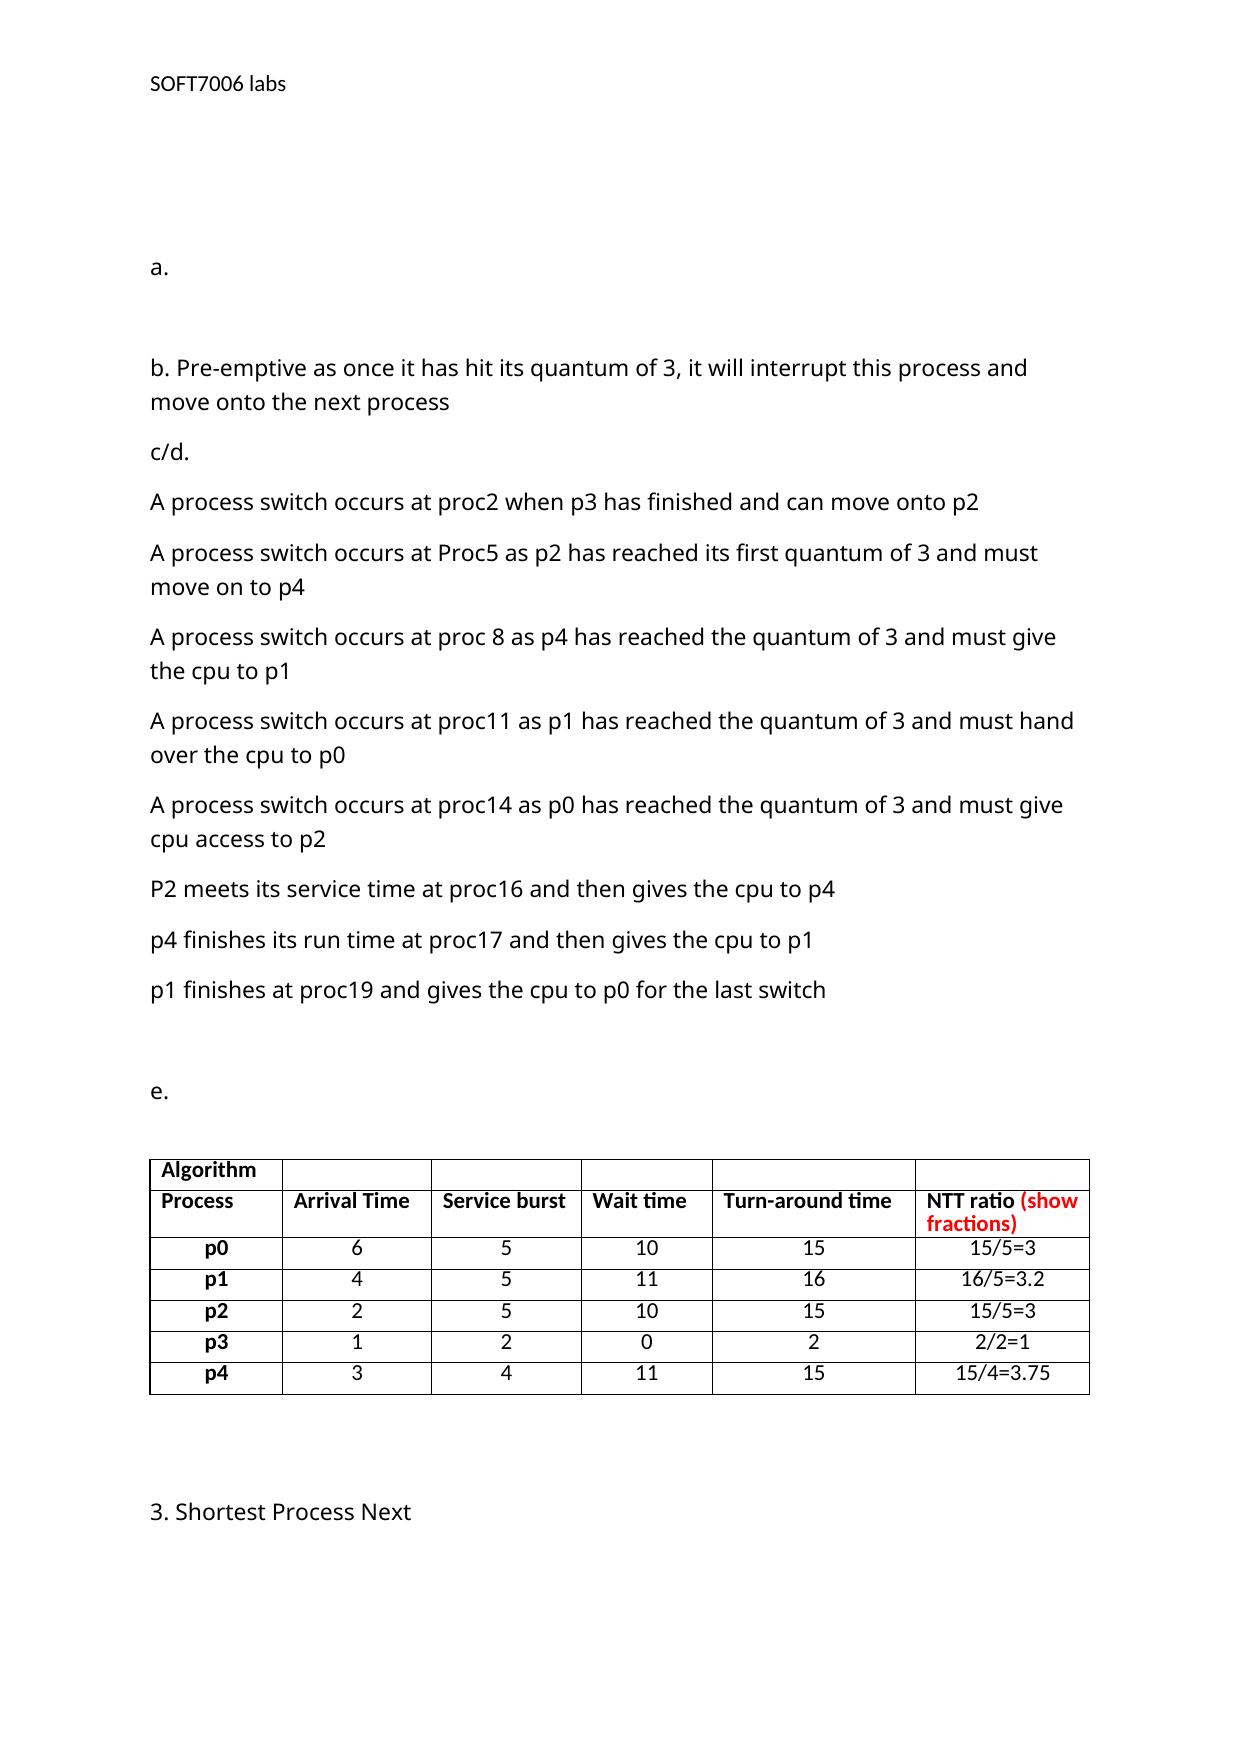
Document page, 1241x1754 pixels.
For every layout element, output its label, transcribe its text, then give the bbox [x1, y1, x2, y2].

table_cell 4 [283, 1270, 431, 1300]
table_cell Arrival Time [283, 1191, 431, 1237]
table_header [713, 1160, 915, 1190]
table_cell p2 [151, 1301, 282, 1331]
table_cell 6 [283, 1238, 431, 1268]
text A process switch occurs at proc2 when p3 has finished and can move onto p2 [150, 486, 1090, 517]
table_header Algorithm [151, 1160, 282, 1190]
text e. [150, 1075, 1090, 1106]
table_cell Service burst [432, 1191, 581, 1237]
text A process switch occurs at Proc5 as p2 has reached its first quantum of 3 and must move on to p4 [150, 537, 1090, 602]
table_cell 2 [432, 1332, 581, 1362]
text P2 meets its service time at proc16 and then gives the cpu to p4 [150, 873, 1090, 904]
table_cell 15/5=3 [916, 1238, 1089, 1268]
table_cell 1 [283, 1332, 431, 1362]
table_header [582, 1160, 712, 1190]
text b. Pre-emptive as once it has hit its quantum of 3, it will interrupt this process and move onto the next process [150, 352, 1090, 417]
table_cell 11 [582, 1270, 712, 1300]
table_cell NTT ratio (show fractions) [916, 1191, 1089, 1237]
text 3. Shortest Process Next [150, 1495, 1090, 1527]
text A process switch occurs at proc11 as p1 has reached the quantum of 3 and must hand over the cpu to p0 [150, 705, 1090, 770]
table_cell p4 [151, 1363, 282, 1393]
table_header [432, 1160, 581, 1190]
table_cell Process [151, 1191, 282, 1237]
table_cell 10 [582, 1238, 712, 1268]
table_cell p1 [151, 1270, 282, 1300]
text c/d. [150, 436, 1090, 467]
table_header [916, 1160, 1089, 1190]
table_cell p0 [151, 1238, 282, 1268]
text p4 finishes its run time at proc17 and then gives the cpu to p1 [150, 924, 1090, 955]
table_cell 5 [432, 1301, 581, 1331]
table_cell 15 [713, 1363, 915, 1393]
table_cell p3 [151, 1332, 282, 1362]
table_cell 15/4=3.75 [916, 1363, 1089, 1393]
table_cell 10 [582, 1301, 712, 1331]
table_cell 16 [713, 1270, 915, 1300]
text p1 finishes at proc19 and gives the cpu to p0 for the last switch [150, 974, 1090, 1005]
table_cell 11 [582, 1363, 712, 1393]
table_cell 0 [582, 1332, 712, 1362]
table_header [283, 1160, 431, 1190]
table_cell 15/5=3 [916, 1301, 1089, 1331]
table_cell 4 [432, 1363, 581, 1393]
table_cell Turn-around time [713, 1191, 915, 1237]
text A process switch occurs at proc14 as p0 has reached the quantum of 3 and must give cpu access to p2 [150, 789, 1090, 854]
table_cell 3 [283, 1363, 431, 1393]
table_cell 2/2=1 [916, 1332, 1089, 1362]
table_cell 5 [432, 1238, 581, 1268]
table_cell 5 [432, 1270, 581, 1300]
table_cell 15 [713, 1238, 915, 1268]
table_cell Wait time [582, 1191, 712, 1237]
text a. [150, 251, 1090, 282]
table_cell 15 [713, 1301, 915, 1331]
table_cell 2 [283, 1301, 431, 1331]
table_cell 2 [713, 1332, 915, 1362]
table_cell 16/5=3.2 [916, 1270, 1089, 1300]
text A process switch occurs at proc 8 as p4 has reached the quantum of 3 and must give the cpu to p1 [150, 621, 1090, 686]
